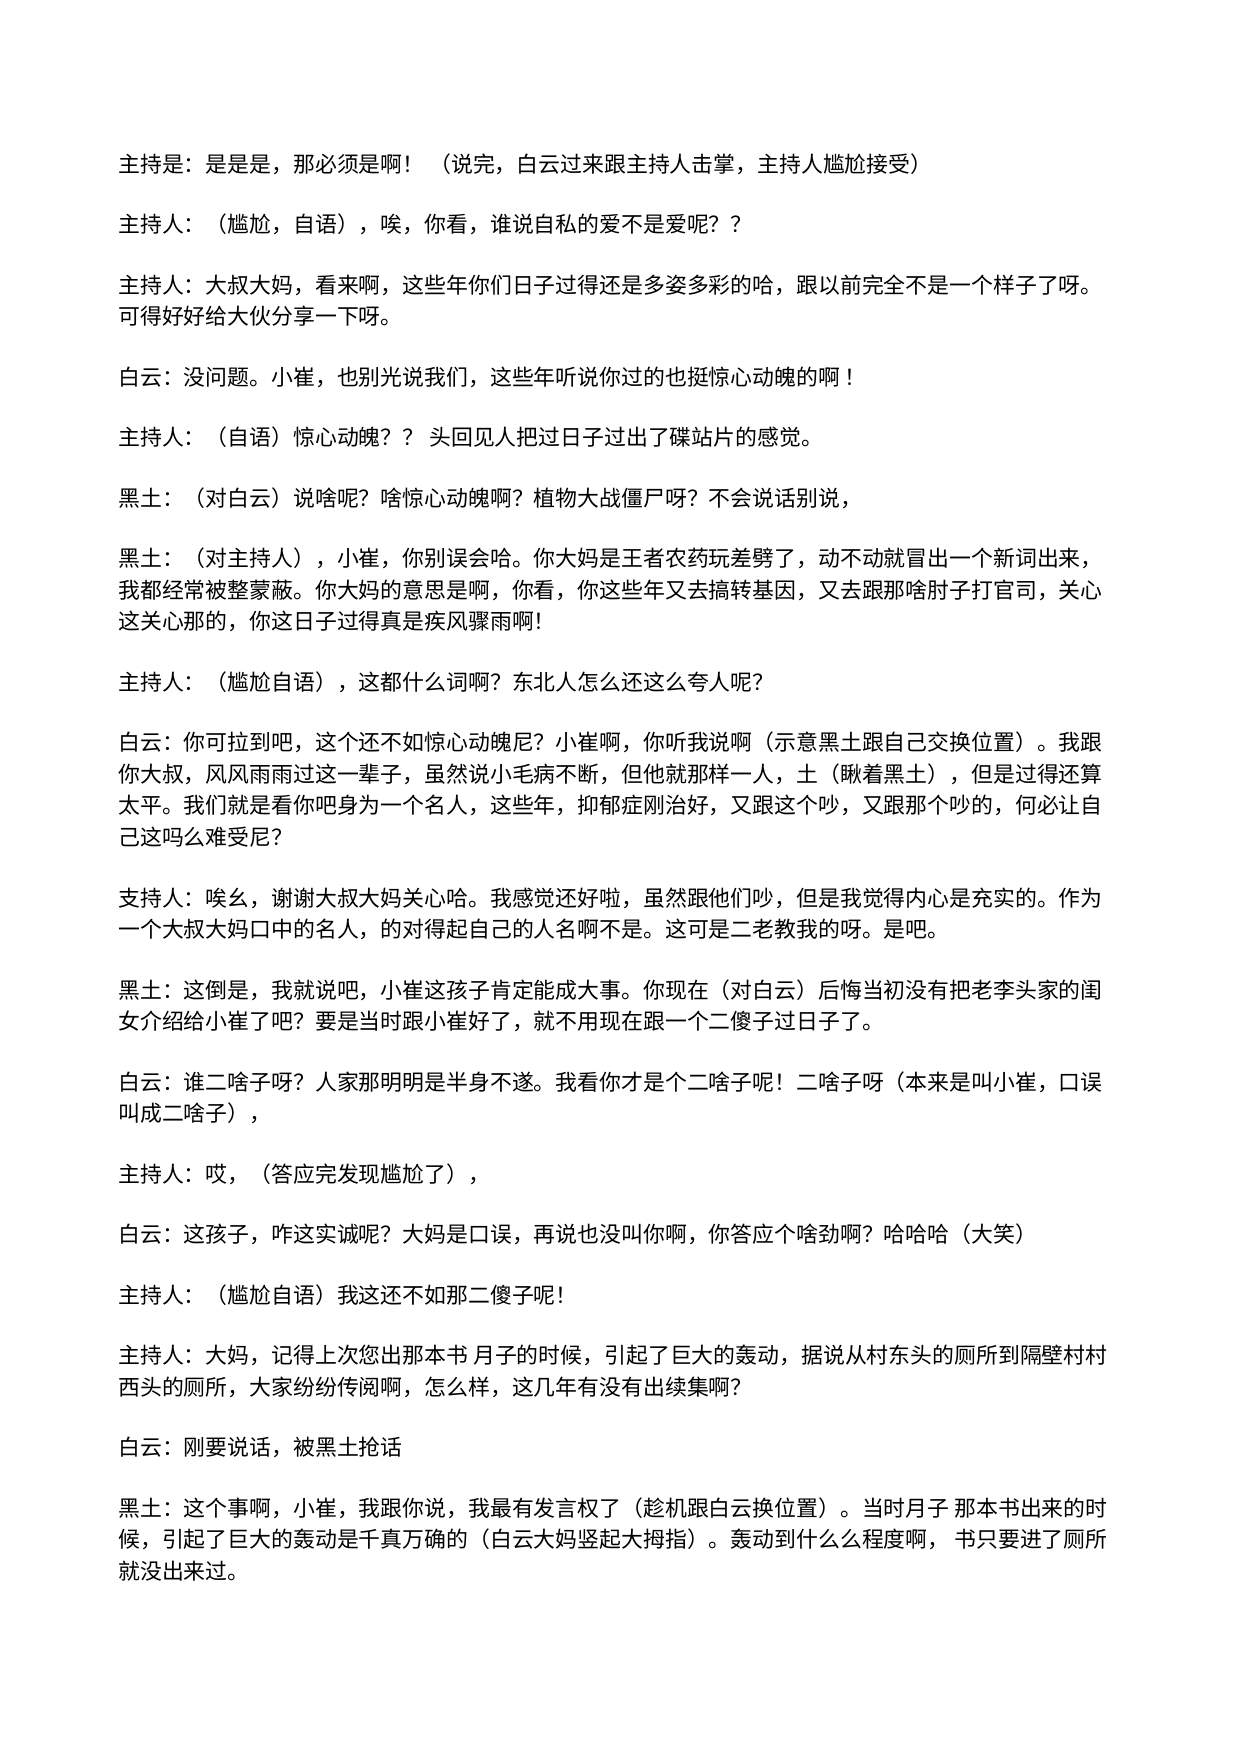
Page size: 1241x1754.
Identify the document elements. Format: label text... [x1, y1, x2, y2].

text 主持人：（尴尬，自语），唉，你看，谁说自私的爱不是爱呢？？ [118, 207, 1122, 239]
text 支持人：唉幺，谢谢大叔大妈关心哈。我感觉还好啦，虽然跟他们吵，但是我觉得内心是充实的。作为一个大叔大妈口中的名人，的对得起自己的人名啊不是。这可是二老教我的呀。是吧。 [118, 881, 1122, 944]
text 西头的厕所，大家纷纷传阅啊，怎么样，这几年有没有出续集啊？ [118, 1370, 1122, 1401]
text 主持人：大妈，记得上次您出那本书 月子的时候，引起了巨大的轰动，据说从村东头的厕所到隔壁村村 [118, 1338, 1122, 1370]
text 白云：你可拉到吧，这个还不如惊心动魄尼？小崔啊，你听我说啊（示意黑土跟自己交换位置）。我跟你大叔，风风雨雨过这一辈子，虽然说小毛病不断，但他就那样一人，土（瞅着黑土），但是过得还算太平。我们就是看你吧身为一个名人，这些年，抑郁症刚治好，又跟这个吵，又跟那个吵的，何必让自己这吗么难受尼？ [118, 725, 1122, 852]
text 白云：谁二啥子呀？人家那明明是半身不遂。我看你才是个二啥子呢！二啥子呀（本来是叫小崔，口误叫成二啥子）， [118, 1065, 1122, 1128]
text 白云：没问题。小崔，也别光说我们，这些年听说你过的也挺惊心动魄的啊 ！ [118, 360, 1122, 391]
text 黑土：（对白云）说啥呢？啥惊心动魄啊？植物大战僵尸呀？不会说话别说， [118, 481, 1122, 512]
text 黑土：这个事啊，小崔，我跟你说，我最有发言权了（趁机跟白云换位置）。当时月子 那本书出来的时候，引起了巨大的轰动是千真万确的（白云大妈竖起大拇指）。轰动到什么么程度啊， 书只要进了厕所就没出来过。 [118, 1491, 1122, 1586]
text 主持是：是是是，那必须是啊！ （说完，白云过来跟主持人击掌，主持人尴尬接受） [118, 147, 1122, 178]
text 主持人：（自语）惊心动魄？？ 头回见人把过日子过出了碟站片的感觉。 [118, 420, 1122, 452]
text 主持人：哎，（答应完发现尴尬了）， [118, 1157, 1122, 1188]
text 主持人：（尴尬自语），这都什么词啊？东北人怎么还这么夸人呢？ [118, 665, 1122, 696]
text 黑土：（对主持人），小崔，你别误会哈。你大妈是王者农药玩差劈了，动不动就冒出一个新词出来，我都经常被整蒙蔽。你大妈的意思是啊，你看，你这些年又去搞转基因，又去跟那啥肘子打官司，关心这关心那的，你这日子过得真是疾风骤雨啊！ [118, 541, 1122, 636]
text 主持人：（尴尬自语）我这还不如那二傻子呢！ [118, 1278, 1122, 1309]
text 主持人：大叔大妈，看来啊，这些年你们日子过得还是多姿多彩的哈，跟以前完全不是一个样子了呀。可得好好给大伙分享一下呀。 [118, 268, 1122, 331]
text 白云：这孩子，咋这实诚呢？大妈是口误，再说也没叫你啊，你答应个啥劲啊？哈哈哈（大笑） [118, 1217, 1122, 1249]
text 黑土：这倒是，我就说吧，小崔这孩子肯定能成大事。你现在（对白云）后悔当初没有把老李头家的闺女介绍给小崔了吧？要是当时跟小崔好了，就不用现在跟一个二傻子过日子了。 [118, 973, 1122, 1036]
text 白云：刚要说话，被黑土抢话 [118, 1430, 1122, 1462]
